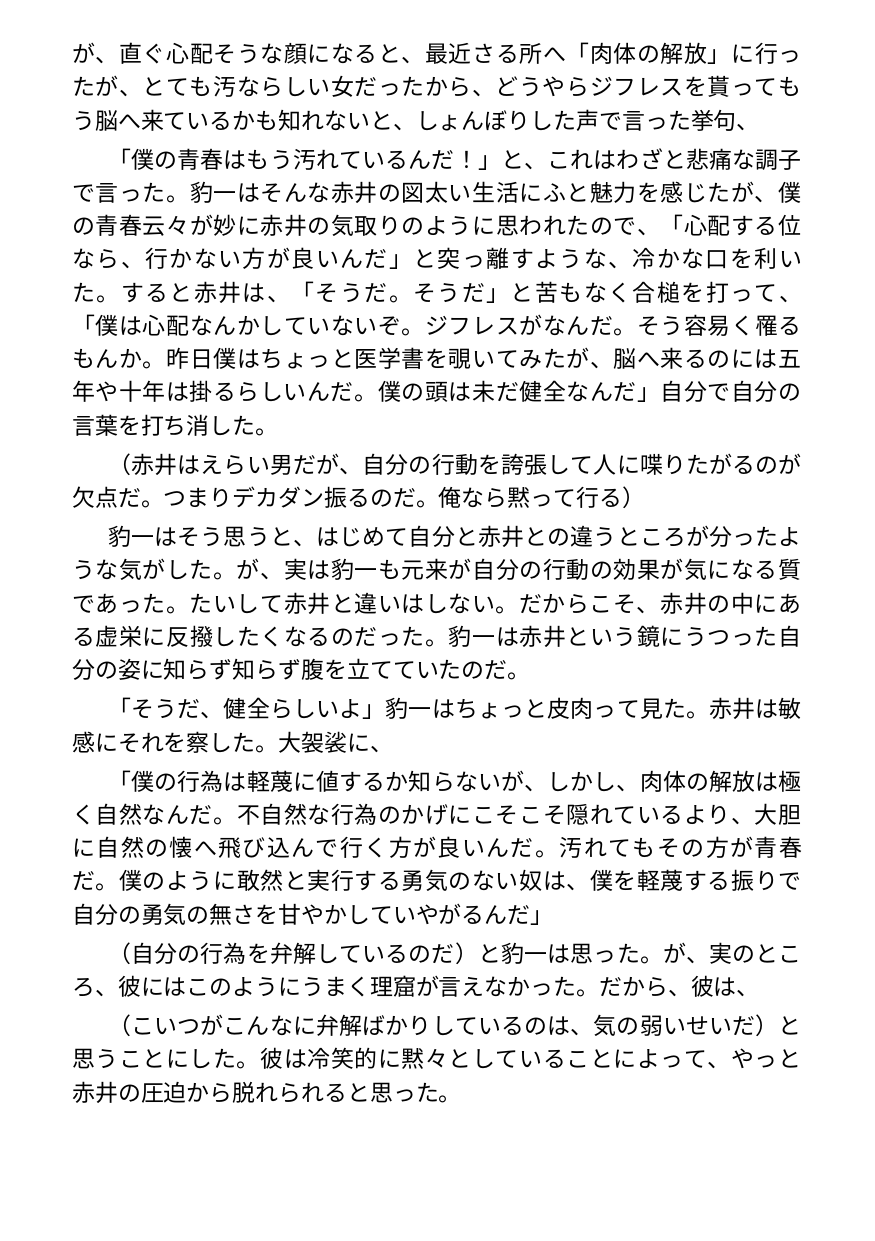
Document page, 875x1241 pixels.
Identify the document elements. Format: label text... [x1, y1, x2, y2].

text 「僕の行為は軽蔑に値するか知らないが、しかし、肉体の解放は極く自然なんだ。不自然な行為のかげにこそこそ隠れているより、大胆に自然の懐へ飛び込んで行く方が良いんだ。汚れてもその方が青春だ。僕のように敢然と実行する勇気のない奴は、僕を軽蔑する振りで自分の勇気の無さを甘やかしていやがるんだ」 [72, 763, 802, 930]
text （自分の行為を弁解しているのだ）と豹一は思った。が、実のところ、彼にはこのようにうまく理窟が言えなかった。だから、彼は、 [72, 936, 802, 1002]
text が、直ぐ心配そうな顔になると、最近さる所へ「肉体の解放」に行ったが、とても汚ならしい女だったから、どうやらジフレスを貰ってもう脳へ来ているかも知れないと、しょんぼりした声で言った挙句、 [72, 36, 802, 136]
text 「僕の青春はもう汚れているんだ！」と、これはわざと悲痛な調子で言った。豹一はそんな赤井の図太い生活にふと魅力を感じたが、僕の青春云々が妙に赤井の気取りのように思われたので、「心配する位なら、行かない方が良いんだ」と突っ離すような、冷かな口を利いた。すると赤井は、「そうだ。そうだ」と苦もなく合槌を打って、「僕は心配なんかしていないぞ。ジフレスがなんだ。そう容易く罹るもんか。昨日僕はちょっと医学書を覗いてみたが、脳へ来るのには五年や十年は掛るらしいんだ。僕の頭は未だ健全なんだ」自分で自分の言葉を打ち消した。 [72, 142, 802, 441]
text 「そうだ、健全らしいよ」豹一はちょっと皮肉って見た。赤井は敏感にそれを察した。大袈裟に、 [72, 691, 802, 758]
text （こいつがこんなに弁解ばかりしているのは、気の弱いせいだ）と思うことにした。彼は冷笑的に黙々としていることによって、やっと赤井の圧迫から脱れられると思った。 [72, 1008, 802, 1108]
text 豹一はそう思うと、はじめて自分と赤井との違うところが分ったような気がした。が、実は豹一も元来が自分の行動の効果が気になる質であった。たいして赤井と違いはしない。だからこそ、赤井の中にある虚栄に反撥したくなるのだった。豹一は赤井という鏡にうつった自分の姿に知らず知らず腹を立てていたのだ。 [72, 519, 802, 685]
text （赤井はえらい男だが、自分の行動を誇張して人に喋りたがるのが欠点だ。つまりデカダン振るのだ。俺なら黙って行る） [72, 447, 802, 513]
